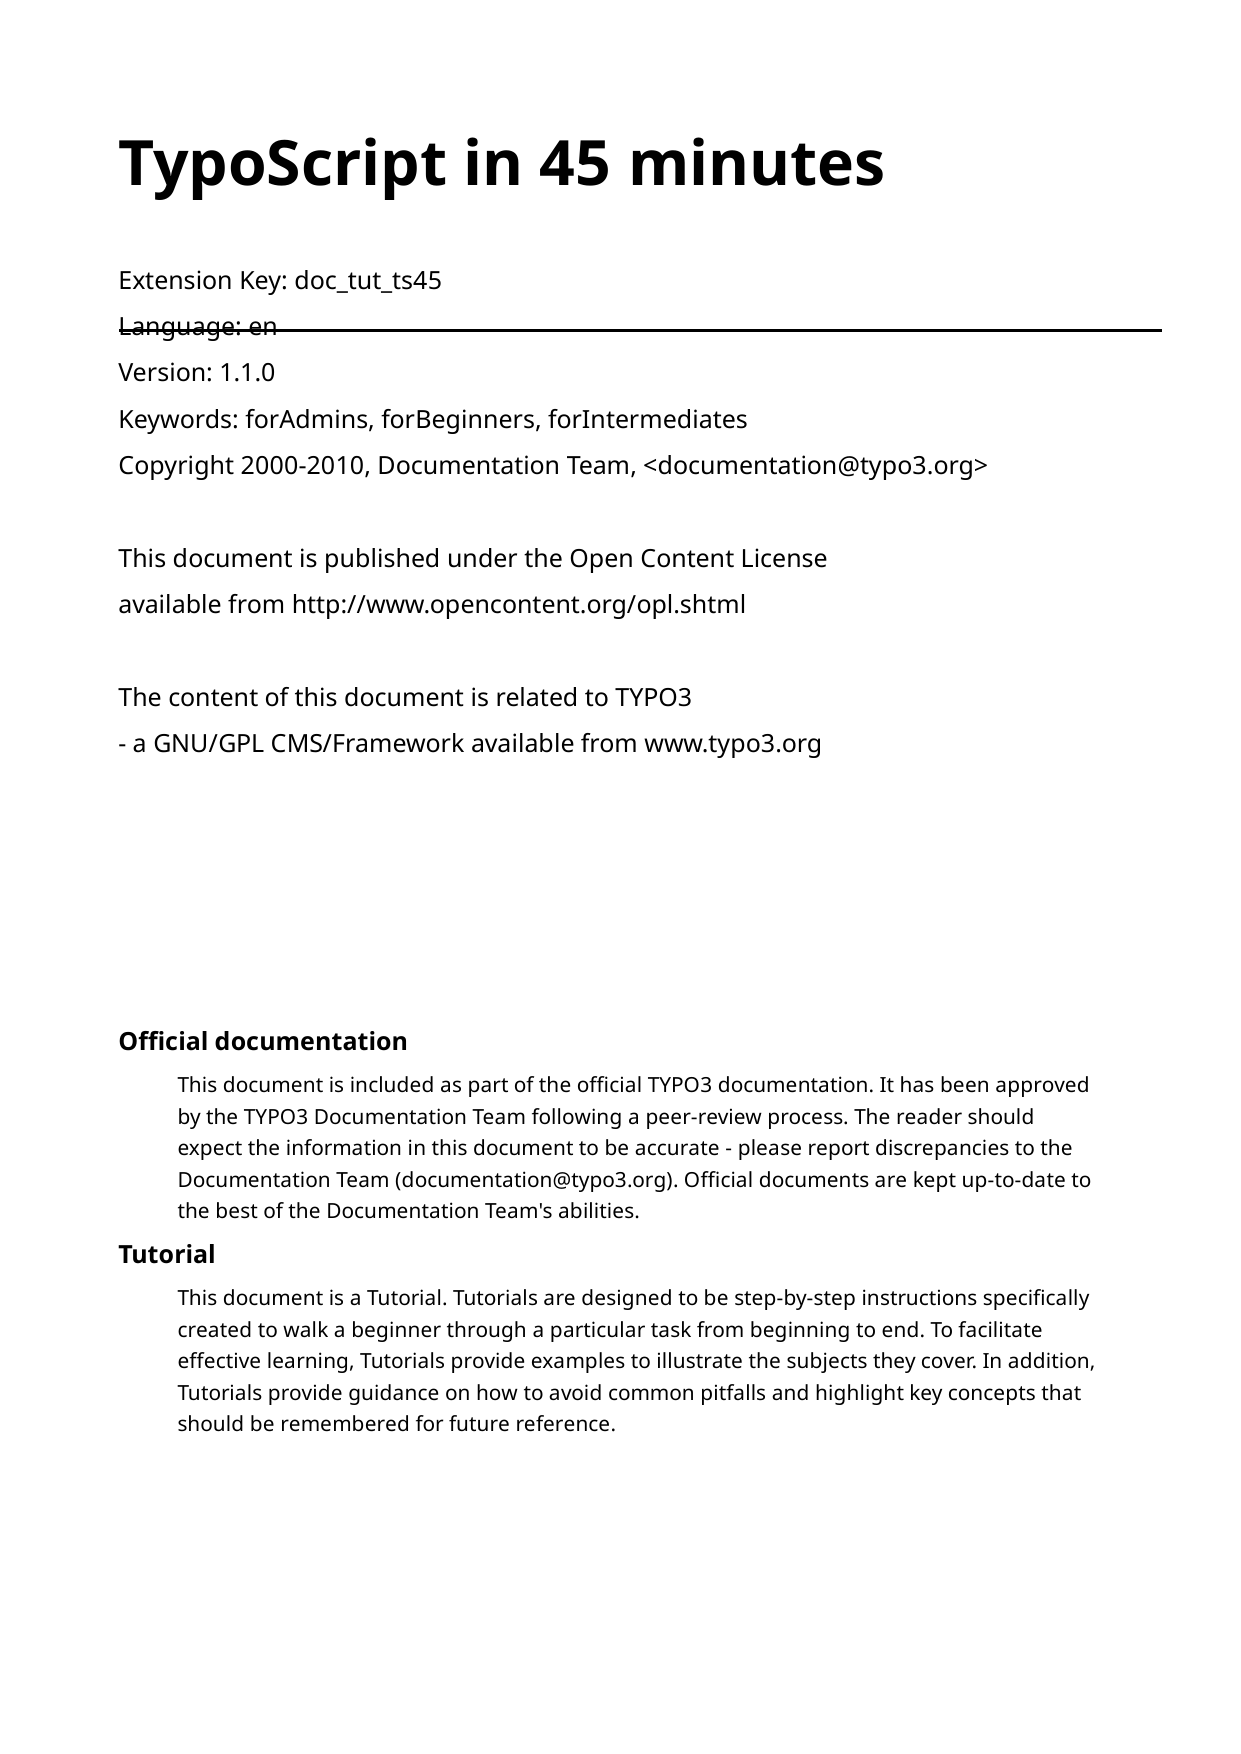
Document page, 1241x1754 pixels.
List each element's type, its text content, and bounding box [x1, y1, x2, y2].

text This document is included as part of the official TYPO3 documentation. It has been approved by the TYPO3 Documentation Team following a peer-review process. The reader should expect the information in this document to be accurate - please report discrepancies to the Documentation Team (documentation@typo3.org). Official documents are kept up-to-date to the best of the Documentation Team's abilities. [177, 1070, 1104, 1224]
text available from http://www.opencontent.org/opl.shtml [118, 587, 1163, 621]
text This document is a Tutorial. Tutorials are designed to be step-by-step instructions specifically created to walk a beginner through a particular task from beginning to end. To facilitate effective learning, Tutorials provide examples to illustrate the subjects they cover. In addition, Tutorials provide guidance on how to avoid common pitfalls and highlight key concepts that should be remembered for future reference. [177, 1283, 1104, 1438]
text Copyright 2000-2010, Documentation Team, <documentation@typo3.org> [118, 448, 1163, 482]
title Tutorial [118, 1237, 1104, 1271]
subtitle TypoScript in 45 minutes [118, 118, 1163, 204]
text Extension Key: doc_tut_ts45 [118, 263, 1163, 297]
text The content of this document is related to TYPO3 [118, 680, 1163, 714]
title Official documentation [118, 1024, 1104, 1058]
text Keywords: forAdmins, forBeginners, forIntermediates [118, 402, 1163, 436]
text This document is published under the Open Content License [118, 541, 1163, 575]
text Language: en [118, 309, 1163, 343]
text Version: 1.1.0 [118, 355, 1163, 389]
text - a GNU/GPL CMS/Framework available from www.typo3.org [118, 726, 1163, 794]
